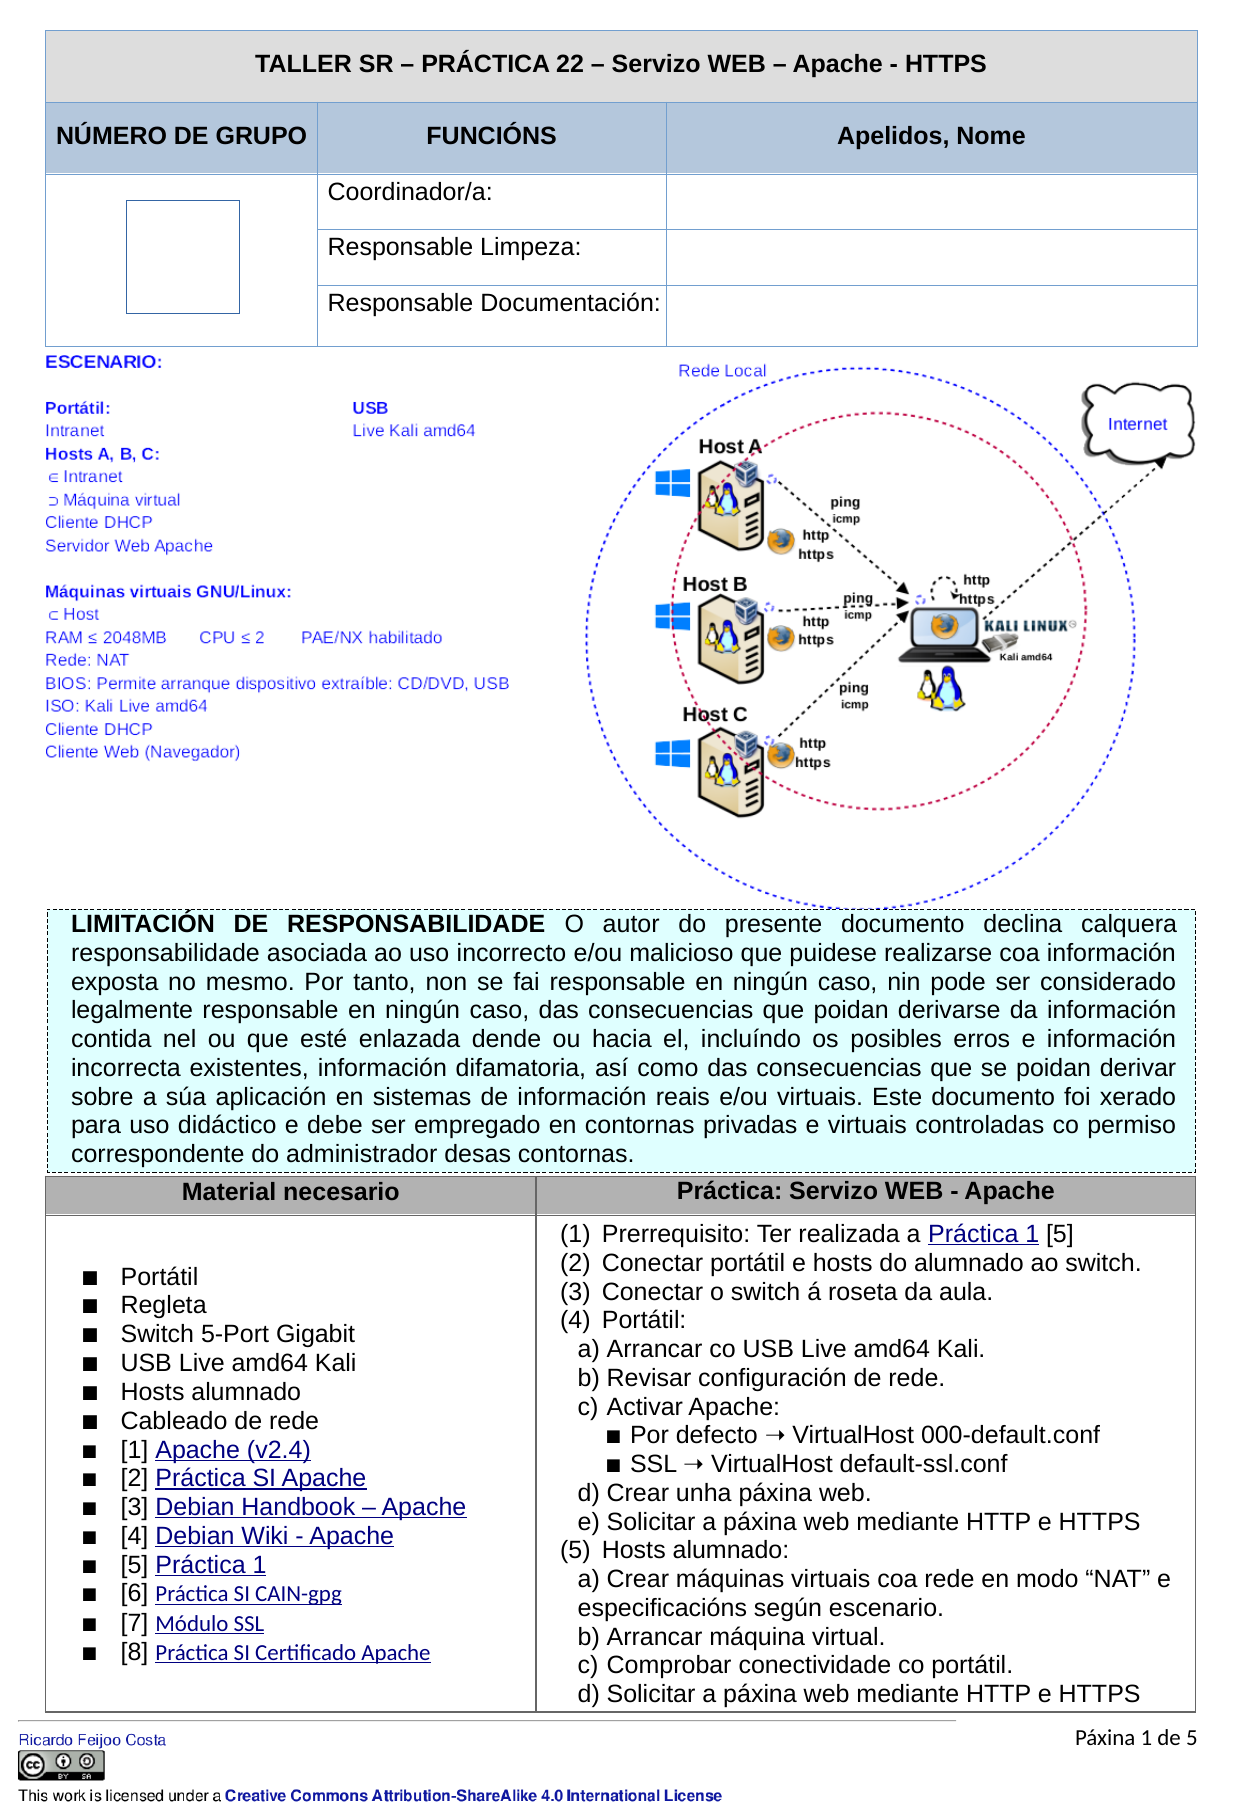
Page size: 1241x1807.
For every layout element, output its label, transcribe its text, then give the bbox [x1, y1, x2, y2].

table_header Práctica: Servizo WEB - Apache [537, 1177, 1195, 1214]
picture [45, 354, 1198, 909]
table_cell Portátil Regleta Switch 5-Port Gigabit USB Live amd64 Kali Hosts alumnado Cableado de rede [1] Apache (v2.4) [2] Práctica SI Apache [3] Debian Handbook – Apache [4] Debian Wiki - Apache [5] Práctica 1 [6] Práctica SI CAIN-gpg [7] Módulo SSL [8] Práctica SI Certificado Apache [46, 1216, 535, 1711]
table_cell Responsable Limpeza: [318, 230, 666, 284]
table_cell FUNCIÓNS [318, 103, 666, 173]
table_header TALLER SR – PRÁCTICA 22 – Servizo WEB – Apache - HTTPS [46, 31, 1197, 102]
picture [8, 1715, 957, 1806]
table_header Material necesario [46, 1177, 535, 1214]
table_cell Apelidos, Nome [667, 103, 1197, 173]
table_cell [667, 286, 1197, 346]
table_cell Coordinador/a: [318, 175, 666, 229]
table_cell [667, 175, 1197, 229]
table_cell Prerrequisito: Ter realizada a Práctica 1 [5] Conectar portátil e hosts do alumnado ao switch. Conectar o switch á roseta da aula. Portátil: Arrancar co USB Live amd64 Kali. Revisar configuración de rede. Activar Apache: Por defecto ➝ VirtualHost 000-default.conf SSL ➝ VirtualHost default-ssl.conf Crear unha páxina web. Solicitar a páxina web mediante HTTP e HTTPS Hosts alumnado: Crear máquinas virtuais coa rede en modo “NAT” e especificacións según escenario. Arrancar máquina virtual. Comprobar conectividade co portátil. Solicitar a páxina web mediante HTTP e HTTPS [537, 1216, 1195, 1711]
table_cell Responsable Documentación: [318, 286, 666, 346]
table_cell NÚMERO DE GRUPO [46, 103, 317, 173]
table_cell [46, 175, 317, 346]
table_cell [667, 230, 1197, 284]
